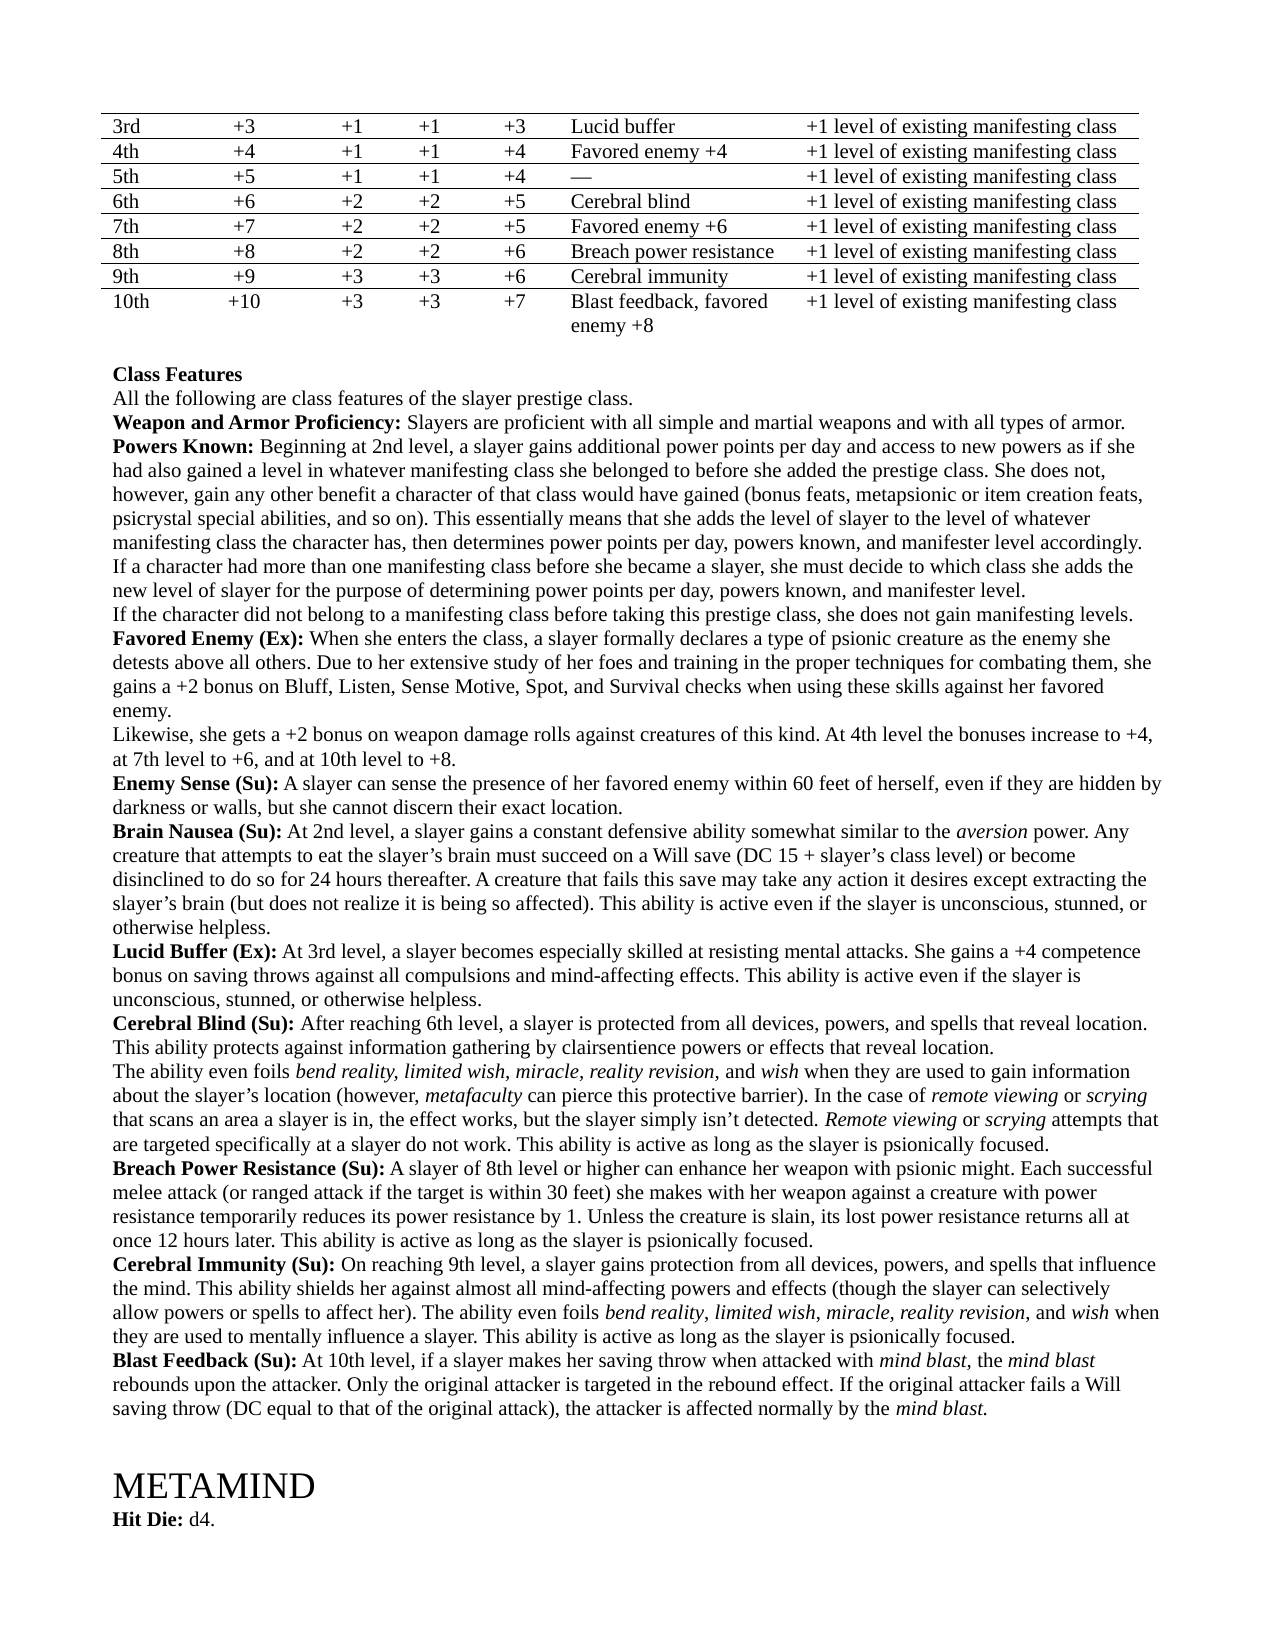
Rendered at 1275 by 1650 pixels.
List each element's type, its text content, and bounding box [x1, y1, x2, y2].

table_cell +9 [173, 264, 316, 288]
table_cell +1 level of existing manifesting class [795, 189, 1139, 213]
table_cell +1 level of existing manifesting class [795, 114, 1139, 138]
table_cell +4 [470, 164, 559, 188]
table_cell Cerebral immunity [559, 264, 795, 288]
table_cell 4th [101, 139, 172, 163]
table_cell +6 [470, 239, 559, 263]
table_cell +5 [173, 164, 316, 188]
text Cerebral Immunity (Su): On reaching 9th level, a slayer gains protection from all devices, powers, and spells that influence the mind. This ability shields her against almost all mind-affecting powers and effects (though the slayer can selectively allow powers or spells to affect her). The ability even foils bend reality, limited wish, miracle, reality revision, and wish when they are used to mentally influence a slayer. This ability is active as long as the slayer is psionically focused. [112, 1252, 1162, 1348]
table_cell Favored enemy +6 [559, 214, 795, 238]
table_cell +3 [316, 289, 389, 337]
table_cell +10 [173, 289, 316, 337]
table_cell +6 [470, 264, 559, 288]
table_cell +1 [316, 139, 389, 163]
table_cell +4 [173, 139, 316, 163]
text Enemy Sense (Su): A slayer can sense the presence of her favored enemy within 60 feet of herself, even if they are hidden by darkness or walls, but she cannot discern their exact location. [112, 771, 1162, 819]
table_cell +2 [389, 239, 470, 263]
table_cell — [559, 164, 795, 188]
table_cell 8th [101, 239, 172, 263]
table_cell +2 [389, 189, 470, 213]
table_cell 10th [101, 289, 172, 337]
table_cell 9th [101, 264, 172, 288]
table_cell +1 [316, 164, 389, 188]
table_cell +3 [316, 264, 389, 288]
table_cell +8 [173, 239, 316, 263]
text Cerebral Blind (Su): After reaching 6th level, a slayer is protected from all devices, powers, and spells that reveal location. This ability protects against information gathering by clairsentience powers or effects that reveal location. [112, 1011, 1162, 1059]
table_cell +2 [316, 239, 389, 263]
table_cell Lucid buffer [559, 114, 795, 138]
table_cell +1 level of existing manifesting class [795, 214, 1139, 238]
table_cell 7th [101, 214, 172, 238]
table_cell +1 [389, 139, 470, 163]
table_cell +3 [173, 114, 316, 138]
text Breach Power Resistance (Su): A slayer of 8th level or higher can enhance her weapon with psionic might. Each successful melee attack (or ranged attack if the target is within 30 feet) she makes with her weapon against a creature with power resistance temporarily reduces its power resistance by 1. Unless the creature is slain, its lost power resistance returns all at once 12 hours later. This ability is active as long as the slayer is psionically focused. [112, 1156, 1162, 1252]
table_cell +1 level of existing manifesting class [795, 139, 1139, 163]
text Hit Die: d4. [112, 1506, 1162, 1531]
table_cell +5 [470, 189, 559, 213]
table_cell Blast feedback, favored enemy +8 [559, 289, 795, 337]
table_cell +1 level of existing manifesting class [795, 264, 1139, 288]
text Blast Feedback (Su): At 10th level, if a slayer makes her saving throw when attacked with mind blast, the mind blast rebounds upon the attacker. Only the original attacker is targeted in the rebound effect. If the original attacker fails a Will saving throw (DC equal to that of the original attack), the attacker is affected normally by the mind blast. [112, 1348, 1162, 1420]
table_cell +7 [470, 289, 559, 337]
subtitle METAMIND [112, 1463, 1162, 1506]
table_cell 3rd [101, 114, 172, 138]
table_cell +3 [470, 114, 559, 138]
text Favored Enemy (Ex): When she enters the class, a slayer formally declares a type of psionic creature as the enemy she detests above all others. Due to her extensive study of her foes and training in the proper techniques for combating them, she gains a +2 bonus on Bluff, Listen, Sense Motive, Spot, and Survival checks when using these skills against her favored enemy. [112, 626, 1162, 722]
table_cell Cerebral blind [559, 189, 795, 213]
table_cell +1 [389, 114, 470, 138]
text Weapon and Armor Proficiency: Slayers are proficient with all simple and martial weapons and with all types of armor. [112, 409, 1162, 434]
table_cell +5 [470, 214, 559, 238]
table_cell +2 [316, 214, 389, 238]
text Powers Known: Beginning at 2nd level, a slayer gains additional power points per day and access to new powers as if she had also gained a level in whatever manifesting class she belonged to before she added the prestige class. She does not, however, gain any other benefit a character of that class would have gained (bonus feats, metapsionic or item creation feats, psicrystal special abilities, and so on). This essentially means that she adds the level of slayer to the level of whatever manifesting class the character has, then determines power points per day, powers known, and manifester level accordingly. [112, 434, 1162, 554]
table_cell +4 [470, 139, 559, 163]
table_cell +2 [316, 189, 389, 213]
text If a character had more than one manifesting class before she became a slayer, she must decide to which class she adds the new level of slayer for the purpose of determining power points per day, powers known, and manifester level. [112, 554, 1162, 602]
text If the character did not belong to a manifesting class before taking this prestige class, she does not gain manifesting levels. [112, 602, 1162, 626]
table_cell +1 [389, 164, 470, 188]
table_cell Favored enemy +4 [559, 139, 795, 163]
table_cell +3 [389, 289, 470, 337]
table_cell Breach power resistance [559, 239, 795, 263]
table_cell +2 [389, 214, 470, 238]
text Lucid Buffer (Ex): At 3rd level, a slayer becomes especially skilled at resisting mental attacks. She gains a +4 competence bonus on saving throws against all compulsions and mind-affecting effects. This ability is active even if the slayer is unconscious, stunned, or otherwise helpless. [112, 939, 1162, 1011]
table_cell +1 level of existing manifesting class [795, 239, 1139, 263]
table_cell +3 [389, 264, 470, 288]
text All the following are class features of the slayer prestige class. [112, 386, 1162, 409]
text The ability even foils bend reality, limited wish, miracle, reality revision, and wish when they are used to gain information about the slayer’s location (however, metafaculty can pierce this protective barrier). In the case of remote viewing or scrying that scans an area a slayer is in, the effect works, but the slayer simply isn’t detected. Remote viewing or scrying attempts that are targeted specifically at a slayer do not work. This ability is active as long as the slayer is psionically focused. [112, 1059, 1162, 1156]
table_cell +1 level of existing manifesting class [795, 289, 1139, 337]
table_cell 5th [101, 164, 172, 188]
table_cell +1 [316, 114, 389, 138]
text Likewise, she gets a +2 bonus on weapon damage rolls against creatures of this kind. At 4th level the bonuses increase to +4, at 7th level to +6, and at 10th level to +8. [112, 722, 1162, 771]
table_cell +1 level of existing manifesting class [795, 164, 1139, 188]
table_cell +7 [173, 214, 316, 238]
text Brain Nausea (Su): At 2nd level, a slayer gains a constant defensive ability somewhat similar to the aversion power. Any creature that attempts to eat the slayer’s brain must succeed on a Will save (DC 15 + slayer’s class level) or become disinclined to do so for 24 hours thereafter. A creature that fails this save may take any action it desires except extracting the slayer’s brain (but does not realize it is being so affected). This ability is active even if the slayer is unconscious, stunned, or otherwise helpless. [112, 819, 1162, 939]
table_cell 6th [101, 189, 172, 213]
table_cell +6 [173, 189, 316, 213]
subtitle Class Features [112, 361, 1162, 386]
